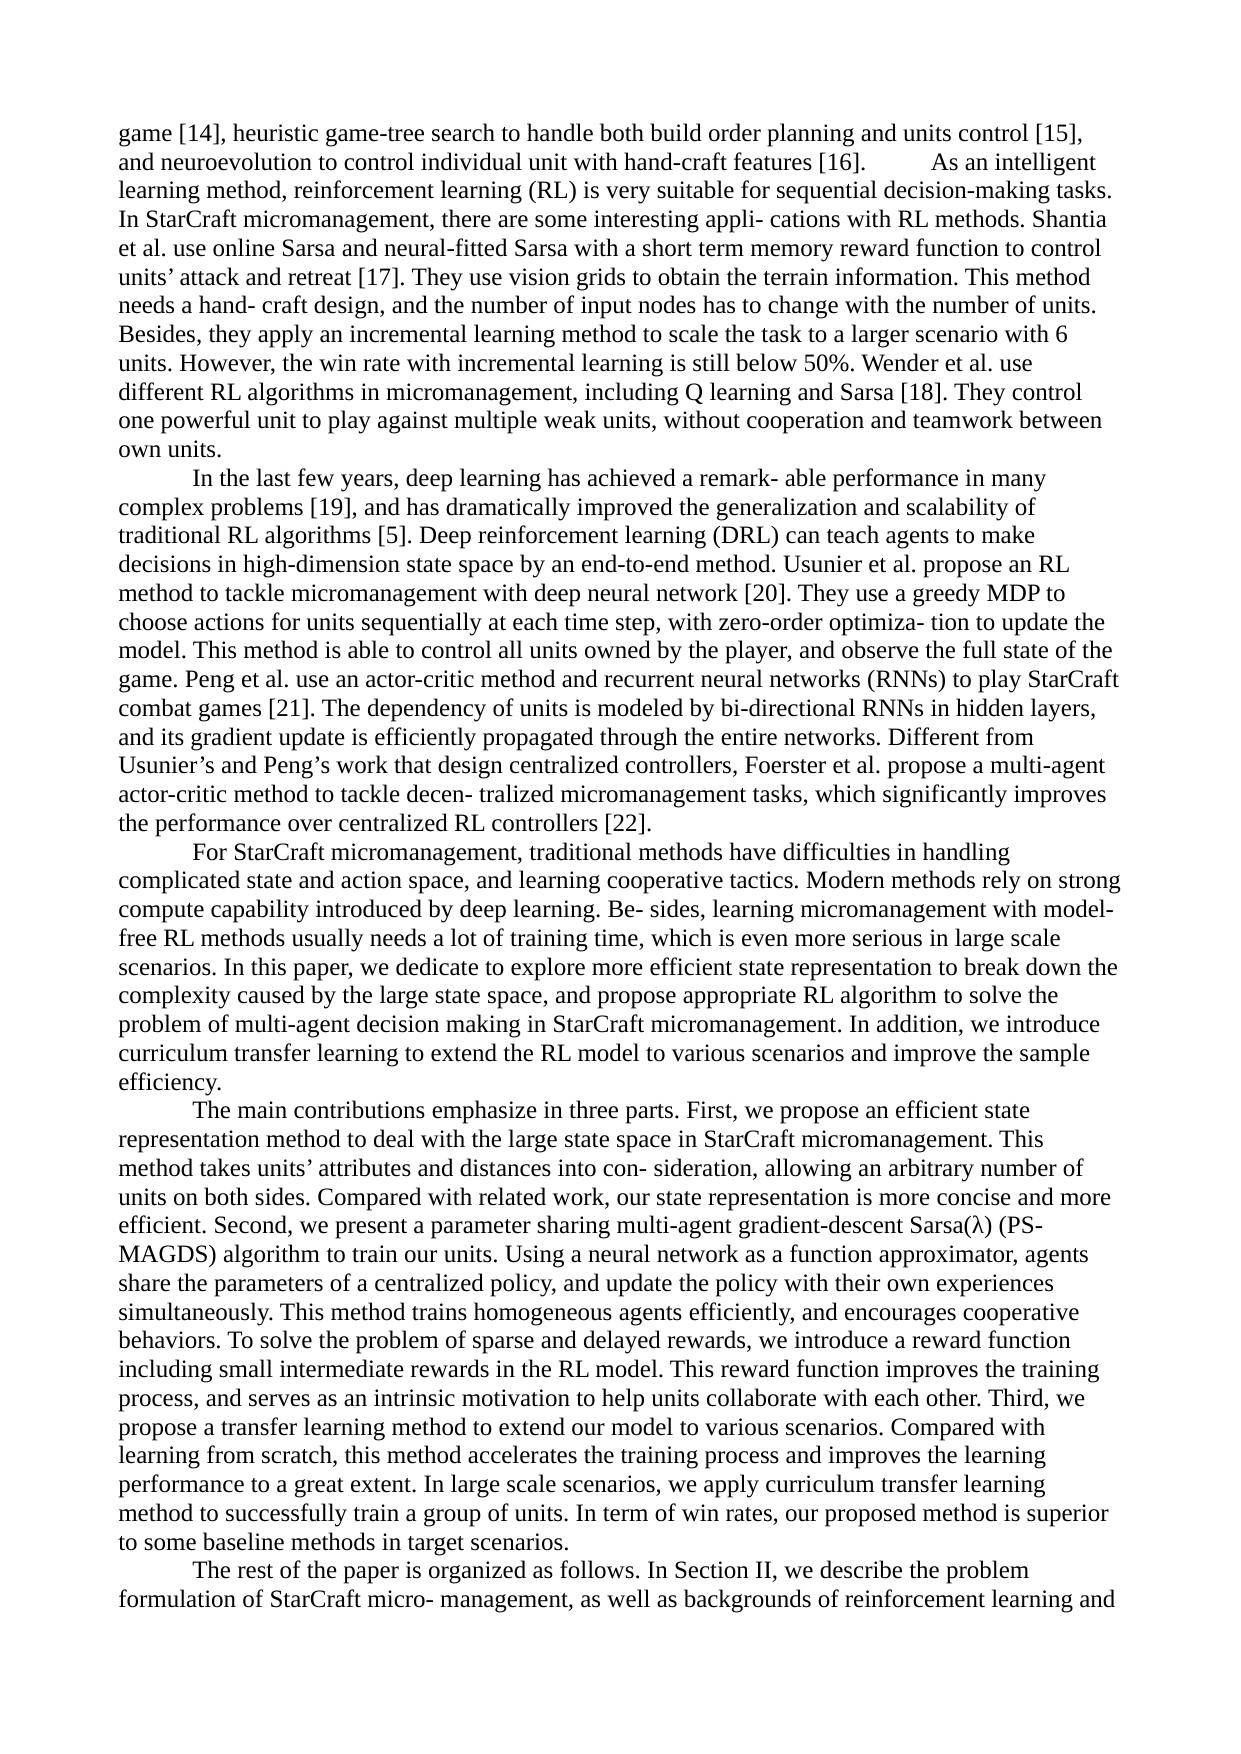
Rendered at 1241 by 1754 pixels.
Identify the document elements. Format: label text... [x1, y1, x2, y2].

text The rest of the paper is organized as follows. In Section II, we describe the problem formulation of StarCraft micro- management, as well as backgrounds of reinforcement learning and [118, 1556, 1122, 1613]
text game [14], heuristic game-tree search to handle both build order planning and units control [15], and neuroevolution to control individual unit with hand-craft features [16]. As an intelligent learning method, reinforcement learning (RL) is very suitable for sequential decision-making tasks. In StarCraft micromanagement, there are some interesting appli- cations with RL methods. Shantia et al. use online Sarsa and neural-fitted Sarsa with a short term memory reward function to control units’ attack and retreat [17]. They use vision grids to obtain the terrain information. This method needs a hand- craft design, and the number of input nodes has to change with the number of units. Besides, they apply an incremental learning method to scale the task to a larger scenario with 6 units. However, the win rate with incremental learning is still below 50%. Wender et al. use different RL algorithms in micromanagement, including Q learning and Sarsa [18]. They control one powerful unit to play against multiple weak units, without cooperation and teamwork between own units. [118, 118, 1122, 463]
text The main contributions emphasize in three parts. First, we propose an efficient state representation method to deal with the large state space in StarCraft micromanagement. This method takes units’ attributes and distances into con- sideration, allowing an arbitrary number of units on both sides. Compared with related work, our state representation is more concise and more efficient. Second, we present a parameter sharing multi-agent gradient-descent Sarsa(λ) (PS- MAGDS) algorithm to train our units. Using a neural network as a function approximator, agents share the parameters of a centralized policy, and update the policy with their own experiences simultaneously. This method trains homogeneous agents efficiently, and encourages cooperative behaviors. To solve the problem of sparse and delayed rewards, we introduce a reward function including small intermediate rewards in the RL model. This reward function improves the training process, and serves as an intrinsic motivation to help units collaborate with each other. Third, we propose a transfer learning method to extend our model to various scenarios. Compared with learning from scratch, this method accelerates the training process and improves the learning performance to a great extent. In large scale scenarios, we apply curriculum transfer learning method to successfully train a group of units. In term of win rates, our proposed method is superior to some baseline methods in target scenarios. [118, 1096, 1122, 1556]
text For StarCraft micromanagement, traditional methods have difficulties in handling complicated state and action space, and learning cooperative tactics. Modern methods rely on strong compute capability introduced by deep learning. Be- sides, learning micromanagement with model-free RL methods usually needs a lot of training time, which is even more serious in large scale scenarios. In this paper, we dedicate to explore more efficient state representation to break down the complexity caused by the large state space, and propose appropriate RL algorithm to solve the problem of multi-agent decision making in StarCraft micromanagement. In addition, we introduce curriculum transfer learning to extend the RL model to various scenarios and improve the sample efficiency. [118, 837, 1122, 1096]
text In the last few years, deep learning has achieved a remark- able performance in many complex problems [19], and has dramatically improved the generalization and scalability of traditional RL algorithms [5]. Deep reinforcement learning (DRL) can teach agents to make decisions in high-dimension state space by an end-to-end method. Usunier et al. propose an RL method to tackle micromanagement with deep neural network [20]. They use a greedy MDP to choose actions for units sequentially at each time step, with zero-order optimiza- tion to update the model. This method is able to control all units owned by the player, and observe the full state of the game. Peng et al. use an actor-critic method and recurrent neural networks (RNNs) to play StarCraft combat games [21]. The dependency of units is modeled by bi-directional RNNs in hidden layers, and its gradient update is efficiently propagated through the entire networks. Different from Usunier’s and Peng’s work that design centralized controllers, Foerster et al. propose a multi-agent actor-critic method to tackle decen- tralized micromanagement tasks, which significantly improves the performance over centralized RL controllers [22]. [118, 463, 1122, 837]
